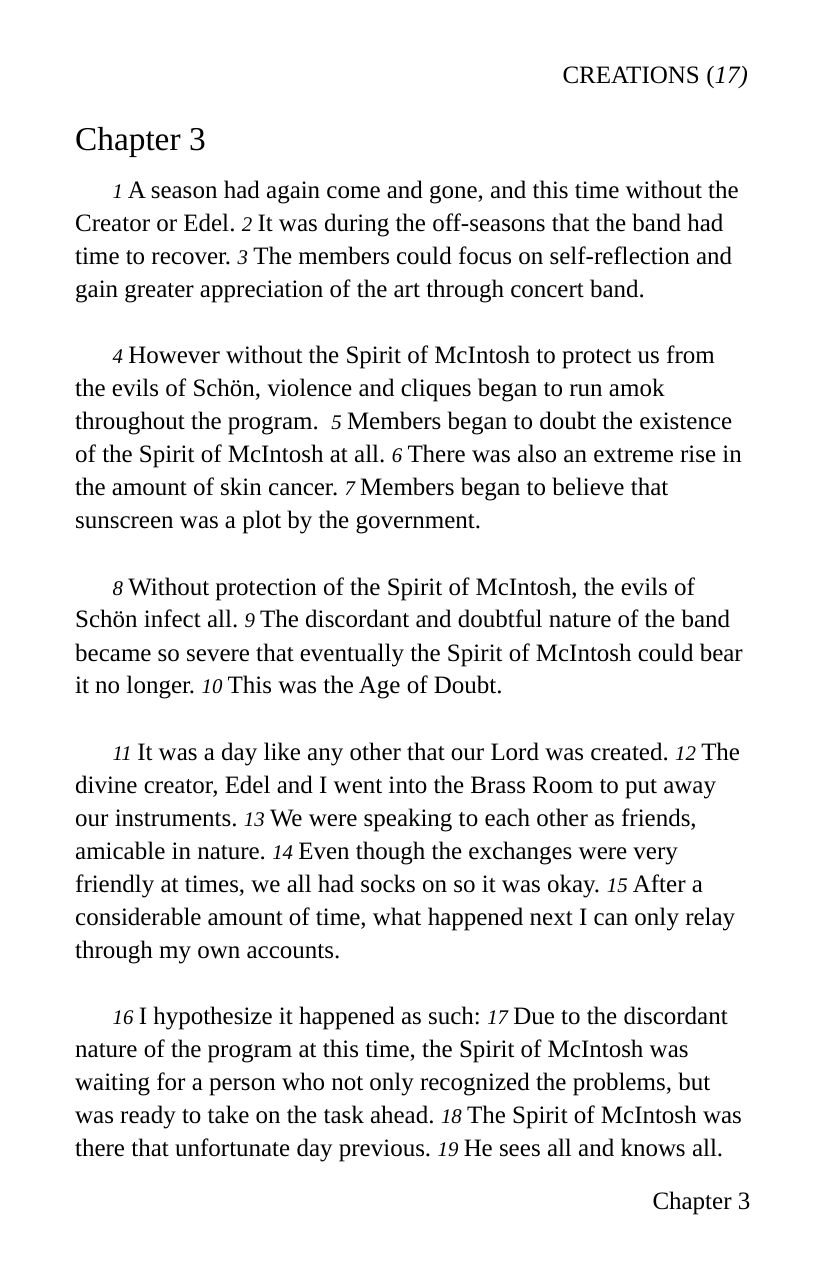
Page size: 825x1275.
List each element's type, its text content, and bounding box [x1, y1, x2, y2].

text 11 It was a day like any other that our Lord was created. 12 The divine creator, Edel and I went into the Brass Room to put away our instruments. 13 We were speaking to each other as friends, amicable in nature. 14 Even though the exchanges were very friendly at times, we all had socks on so it was okay. 15 After a considerable amount of time, what happened next I can only relay through my own accounts. [75, 737, 750, 963]
text 1 A season had again come and gone, and this time without the Creator or Edel. 2 It was during the off-seasons that the band had time to recover. 3 The members could focus on self-reflection and gain greater appreciation of the art through concert band. [75, 175, 750, 303]
subtitle Chapter 3 [75, 119, 750, 157]
text 16 I hypothesize it happened as such: 17 Due to the discordant nature of the program at this time, the Spirit of McIntosh was waiting for a person who not only recognized the problems, but was ready to take on the task ahead. 18 The Spirit of McIntosh was there that unfortunate day previous. 19 He sees all and knows all. [75, 1001, 750, 1162]
text 8 Without protection of the Spirit of McIntosh, the evils of Schön infect all. 9 The discordant and doubtful nature of the band became so severe that eventually the Spirit of McIntosh could bear it no longer. 10 This was the Age of Doubt. [75, 572, 750, 699]
text 4 However without the Spirit of McIntosh to protect us from the evils of Schön, violence and cliques began to run amok throughout the program. 5 Members began to doubt the existence of the Spirit of McIntosh at all. 6 There was also an extreme rise in the amount of skin cancer. 7 Members began to believe that sunscreen was a plot by the government. [75, 340, 750, 534]
